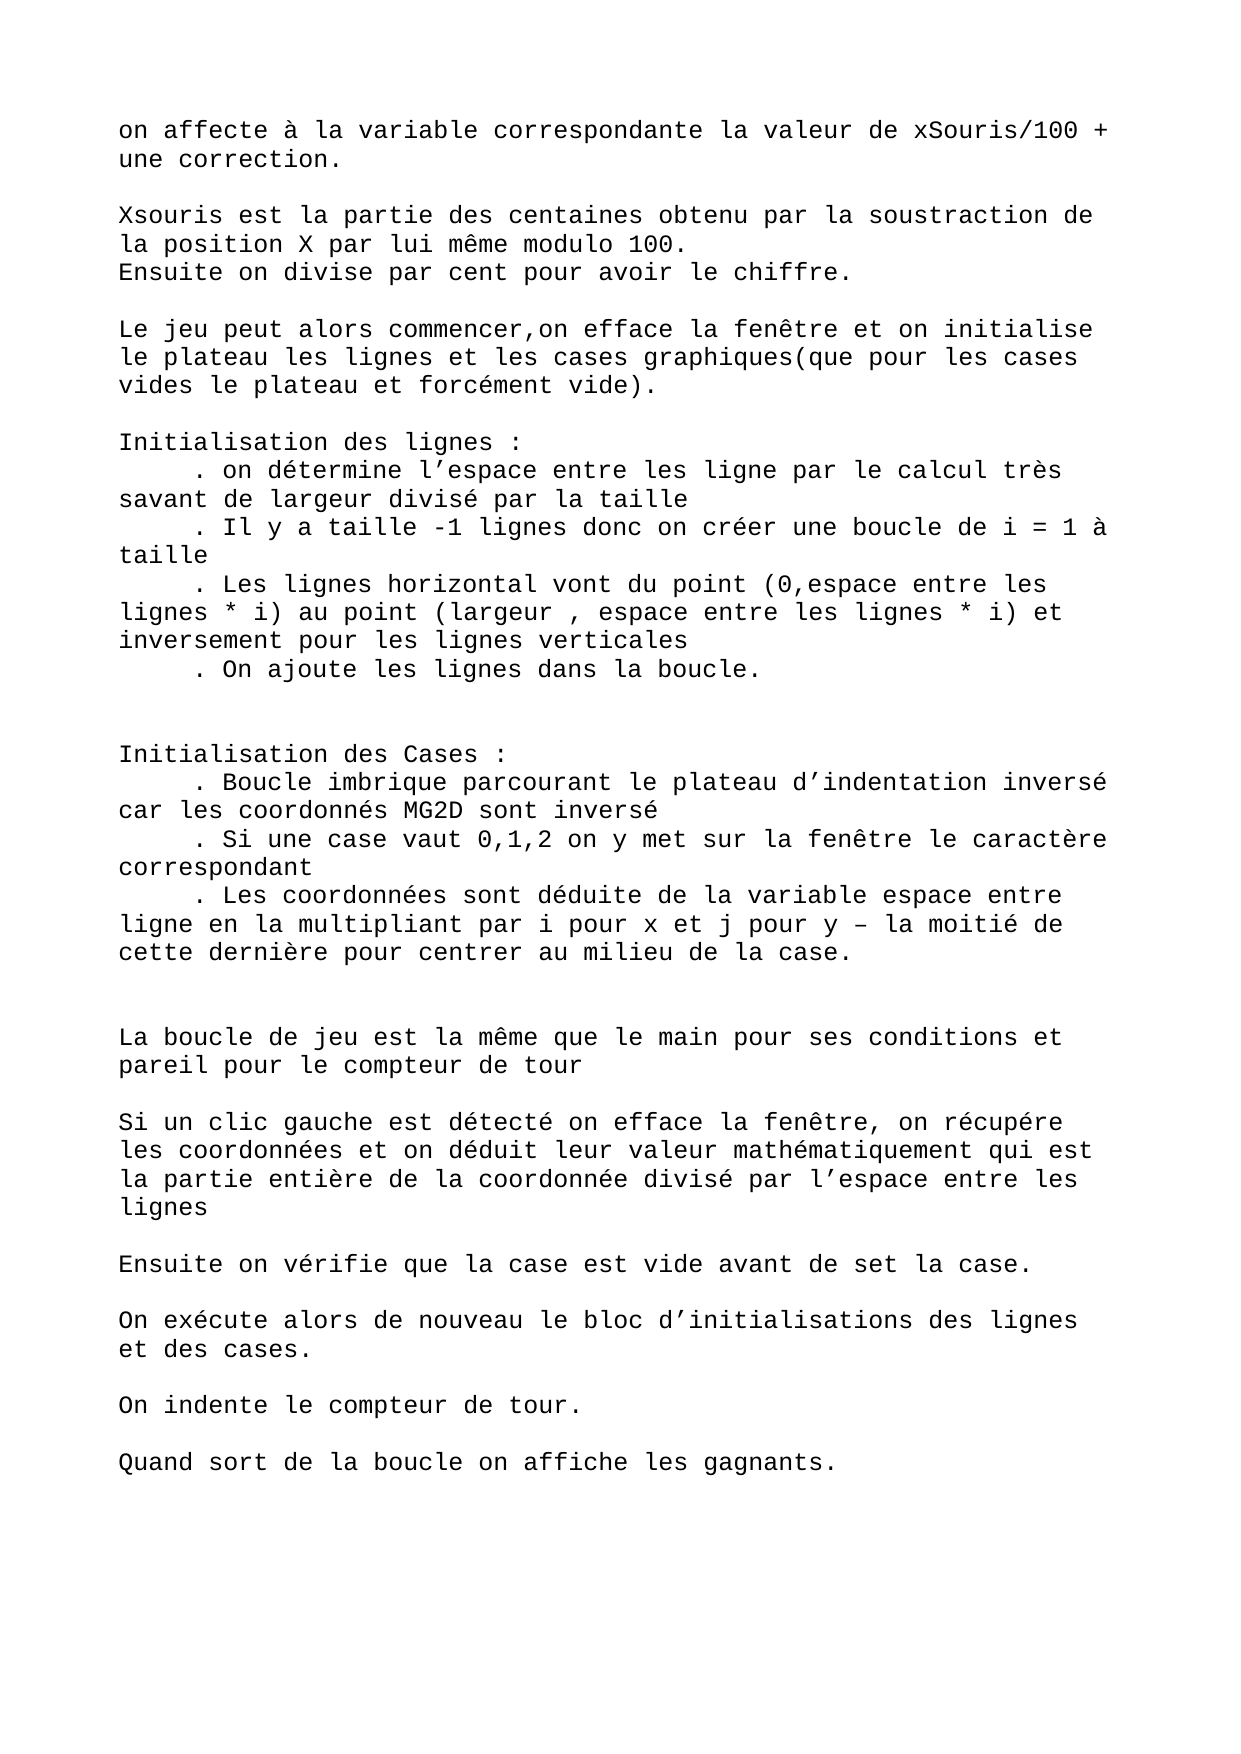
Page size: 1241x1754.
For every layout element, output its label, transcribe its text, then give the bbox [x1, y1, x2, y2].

text La boucle de jeu est la même que le main pour ses conditions et pareil pour le compteur de tour [118, 1025, 1122, 1081]
text On indente le compteur de tour. [118, 1393, 1122, 1421]
text . Les lignes horizontal vont du point (0,espace entre les lignes * i) au point (largeur , espace entre les lignes * i) et inversement pour les lignes verticales [118, 571, 1122, 656]
text Ensuite on vérifie que la case est vide avant de set la case. [118, 1251, 1122, 1280]
text . Boucle imbrique parcourant le plateau d’indentation inversé car les coordonnés MG2D sont inversé [118, 770, 1122, 826]
text Ensuite on divise par cent pour avoir le chiffre. [118, 260, 1122, 288]
text . On ajoute les lignes dans la boucle. [118, 656, 1122, 685]
text Xsouris est la partie des centaines obtenu par la soustraction de la position X par lui même modulo 100. [118, 203, 1122, 260]
text . Il y a taille -1 lignes donc on créer une boucle de i = 1 à taille [118, 515, 1122, 571]
text Initialisation des Cases : [118, 741, 1122, 770]
text Le jeu peut alors commencer,on efface la fenêtre et on initialise le plateau les lignes et les cases graphiques(que pour les cases vides le plateau et forcément vide). [118, 316, 1122, 401]
text On exécute alors de nouveau le bloc d’initialisations des lignes et des cases. [118, 1308, 1122, 1365]
text . Les coordonnées sont déduite de la variable espace entre ligne en la multipliant par i pour x et j pour y – la moitié de cette dernière pour centrer au milieu de la case. [118, 883, 1122, 968]
text on affecte à la variable correspondante la valeur de xSouris/100 + une correction. [118, 118, 1122, 175]
text Quand sort de la boucle on affiche les gagnants. [118, 1450, 1122, 1478]
text Si un clic gauche est détecté on efface la fenêtre, on récupére les coordonnées et on déduit leur valeur mathématiquement qui est la partie entière de la coordonnée divisé par l’espace entre les lignes [118, 1110, 1122, 1223]
text . on détermine l’espace entre les ligne par le calcul très savant de largeur divisé par la taille [118, 458, 1122, 515]
text Initialisation des lignes : [118, 430, 1122, 458]
text . Si une case vaut 0,1,2 on y met sur la fenêtre le caractère correspondant [118, 826, 1122, 883]
